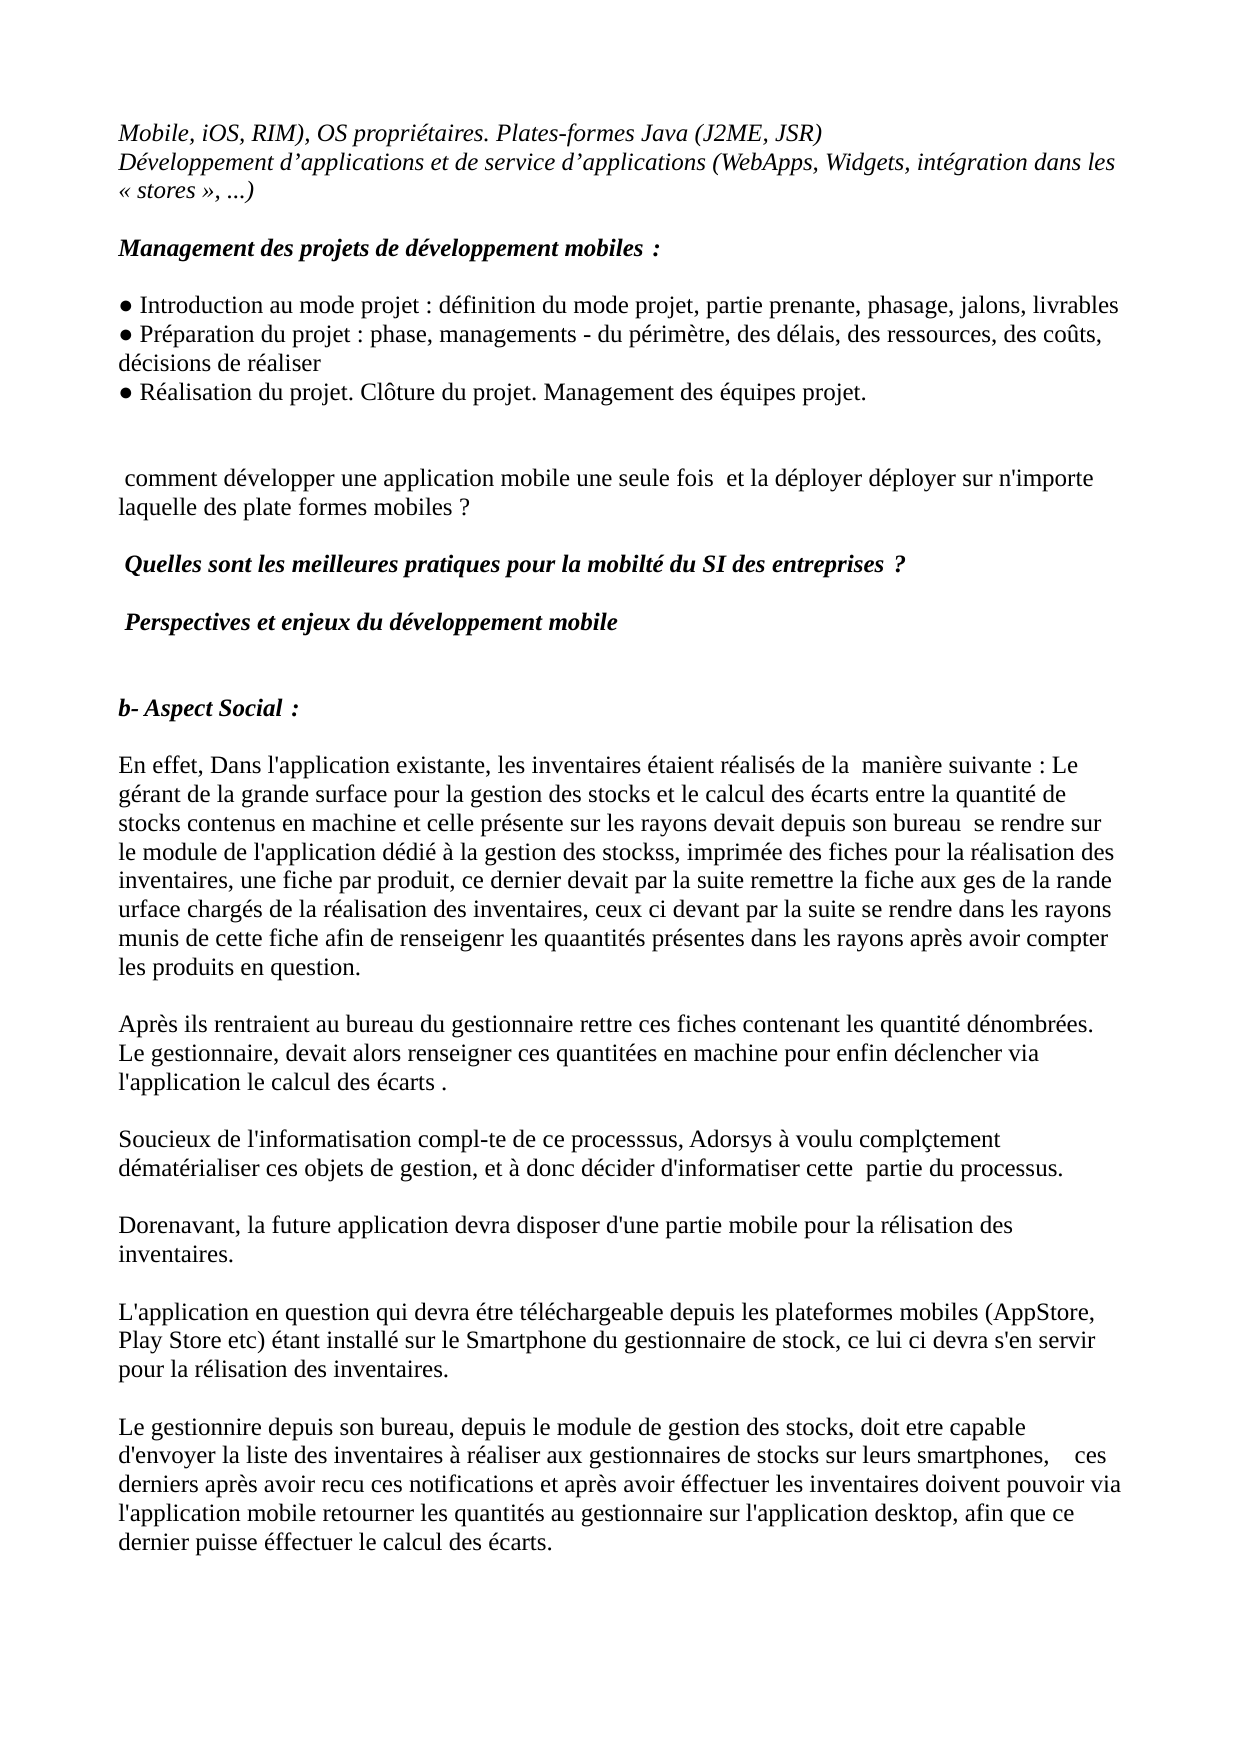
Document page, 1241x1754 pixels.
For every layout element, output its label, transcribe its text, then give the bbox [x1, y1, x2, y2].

text Développement d’applications et de service d’applications (WebApps, Widgets, intégration dans les « stores », ...) [118, 147, 1122, 204]
text ● Préparation du projet : phase, managements - du périmètre, des délais, des ressources, des coûts, décisions de réaliser [118, 319, 1122, 377]
text L'application en question qui devra étre téléchargeable depuis les plateformes mobiles (AppStore, Play Store etc) étant installé sur le Smartphone du gestionnaire de stock, ce lui ci devra s'en servir pour la rélisation des inventaires. [118, 1297, 1122, 1383]
text comment développer une application mobile une seule fois et la déployer déployer sur n'importe laquelle des plate formes mobiles ? [118, 463, 1122, 521]
text b- Aspect Social : [118, 693, 1122, 722]
text ● Introduction au mode projet : définition du mode projet, partie prenante, phasage, jalons, livrables [118, 291, 1122, 319]
text Mobile, iOS, RIM), OS propriétaires. Plates-formes Java (J2ME, JSR) [118, 118, 1122, 147]
text En effet, Dans l'application existante, les inventaires étaient réalisés de la manière suivante : Le gérant de la grande surface pour la gestion des stocks et le calcul des écarts entre la quantité de stocks contenus en machine et celle présente sur les rayons devait depuis son bureau se rendre sur le module de l'application dédié à la gestion des stockss, imprimée des fiches pour la réalisation des inventaires, une fiche par produit, ce dernier devait par la suite remettre la fiche aux ges de la rande urface chargés de la réalisation des inventaires, ceux ci devant par la suite se rendre dans les rayons munis de cette fiche afin de renseigenr les quaantités présentes dans les rayons après avoir compter les produits en question. [118, 751, 1122, 981]
text ● Réalisation du projet. Clôture du projet. Management des équipes projet. [118, 377, 1122, 406]
text Après ils rentraient au bureau du gestionnaire rettre ces fiches contenant les quantité dénombrées. Le gestionnaire, devait alors renseigner ces quantitées en machine pour enfin déclencher via l'application le calcul des écarts . [118, 1009, 1122, 1096]
text Le gestionnire depuis son bureau, depuis le module de gestion des stocks, doit etre capable d'envoyer la liste des inventaires à réaliser aux gestionnaires de stocks sur leurs smartphones, ces derniers après avoir recu ces notifications et après avoir éffectuer les inventaires doivent pouvoir via l'application mobile retourner les quantités au gestionnaire sur l'application desktop, afin que ce dernier puisse éffectuer le calcul des écarts. [118, 1412, 1122, 1556]
text Quelles sont les meilleures pratiques pour la mobilté du SI des entreprises ? [118, 549, 1122, 578]
text Management des projets de développement mobiles : [118, 233, 1122, 262]
text Soucieux de l'informatisation compl-te de ce processsus, Adorsys à voulu complçtement dématérialiser ces objets de gestion, et à donc décider d'informatiser cette partie du processus. [118, 1124, 1122, 1182]
text Dorenavant, la future application devra disposer d'une partie mobile pour la rélisation des inventaires. [118, 1211, 1122, 1268]
text Perspectives et enjeux du développement mobile [118, 607, 1122, 636]
